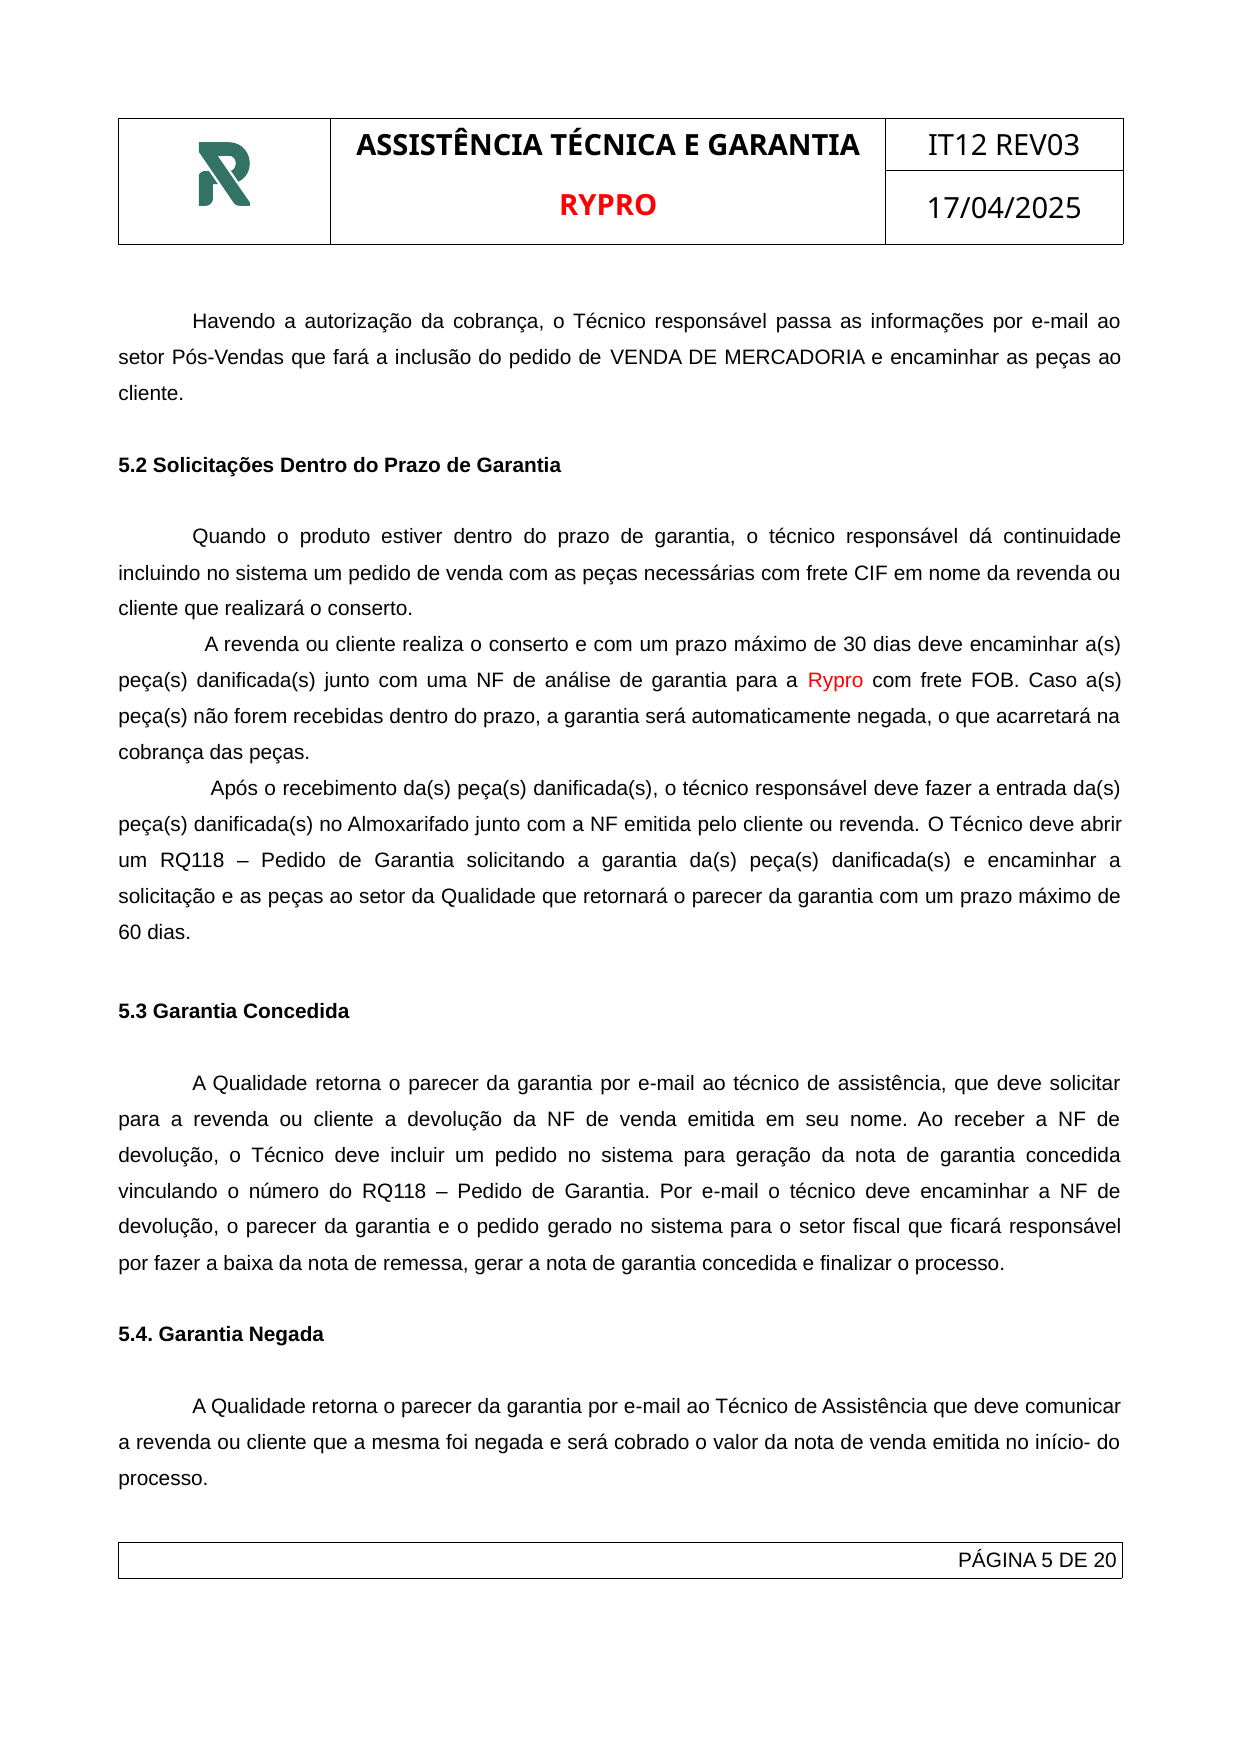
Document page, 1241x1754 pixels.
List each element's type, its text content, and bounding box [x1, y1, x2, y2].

text A Qualidade retorna o parecer da garantia por e-mail ao Técnico de Assistência que deve comunicar a revenda ou cliente que a mesma foi negada e será cobrado o valor da nota de venda emitida no início- do processo. [118, 1394, 1122, 1490]
text A Qualidade retorna o parecer da garantia por e-mail ao técnico de assistência, que deve solicitar para a revenda ou cliente a devolução da NF de venda emitida em seu nome. Ao receber a NF de devolução, o Técnico deve incluir um pedido no sistema para geração da nota de garantia concedida vinculando o número do RQ118 – Pedido de Garantia. Por e-mail o técnico deve encaminhar a NF de devolução, o parecer da garantia e o pedido gerado no sistema para o setor fiscal que ficará responsável por fazer a baixa da nota de remessa, gerar a nota de garantia concedida e finalizar o processo. [118, 1071, 1122, 1274]
subtitle 5.3 Garantia Concedida [118, 999, 1122, 1023]
text Quando o produto estiver dentro do prazo de garantia, o técnico responsável dá continuidade incluindo no sistema um pedido de venda com as peças necessárias com frete CIF em nome da revenda ou cliente que realizará o conserto. [118, 524, 1122, 620]
subtitle 5.2 Solicitações Dentro do Prazo de Garantia [118, 452, 1122, 476]
text Havendo a autorização da cobrança, o Técnico responsável passa as informações por e-mail ao setor Pós-Vendas que fará a inclusão do pedido de VENDA DE MERCADORIA e encaminhar as peças ao cliente. [118, 309, 1122, 404]
subtitle 5.4. Garantia Negada [118, 1322, 1122, 1346]
text A revenda ou cliente realiza o conserto e com um prazo máximo de 30 dias deve encaminhar a(s) peça(s) danificada(s) junto com uma NF de análise de garantia para a Rypro com frete FOB. Caso a(s) peça(s) não forem recebidas dentro do prazo, a garantia será automaticamente negada, o que acarretará na cobrança das peças. [118, 632, 1122, 764]
text Após o recebimento da(s) peça(s) danificada(s), o técnico responsável deve fazer a entrada da(s) peça(s) danificada(s) no Almoxarifado junto com a NF emitida pelo cliente ou revenda. O Técnico deve abrir um RQ118 – Pedido de Garantia solicitando a garantia da(s) peça(s) danificada(s) e encaminhar a solicitação e as peças ao setor da Qualidade que retornará o parecer da garantia com um prazo máximo de 60 dias. [118, 776, 1122, 944]
